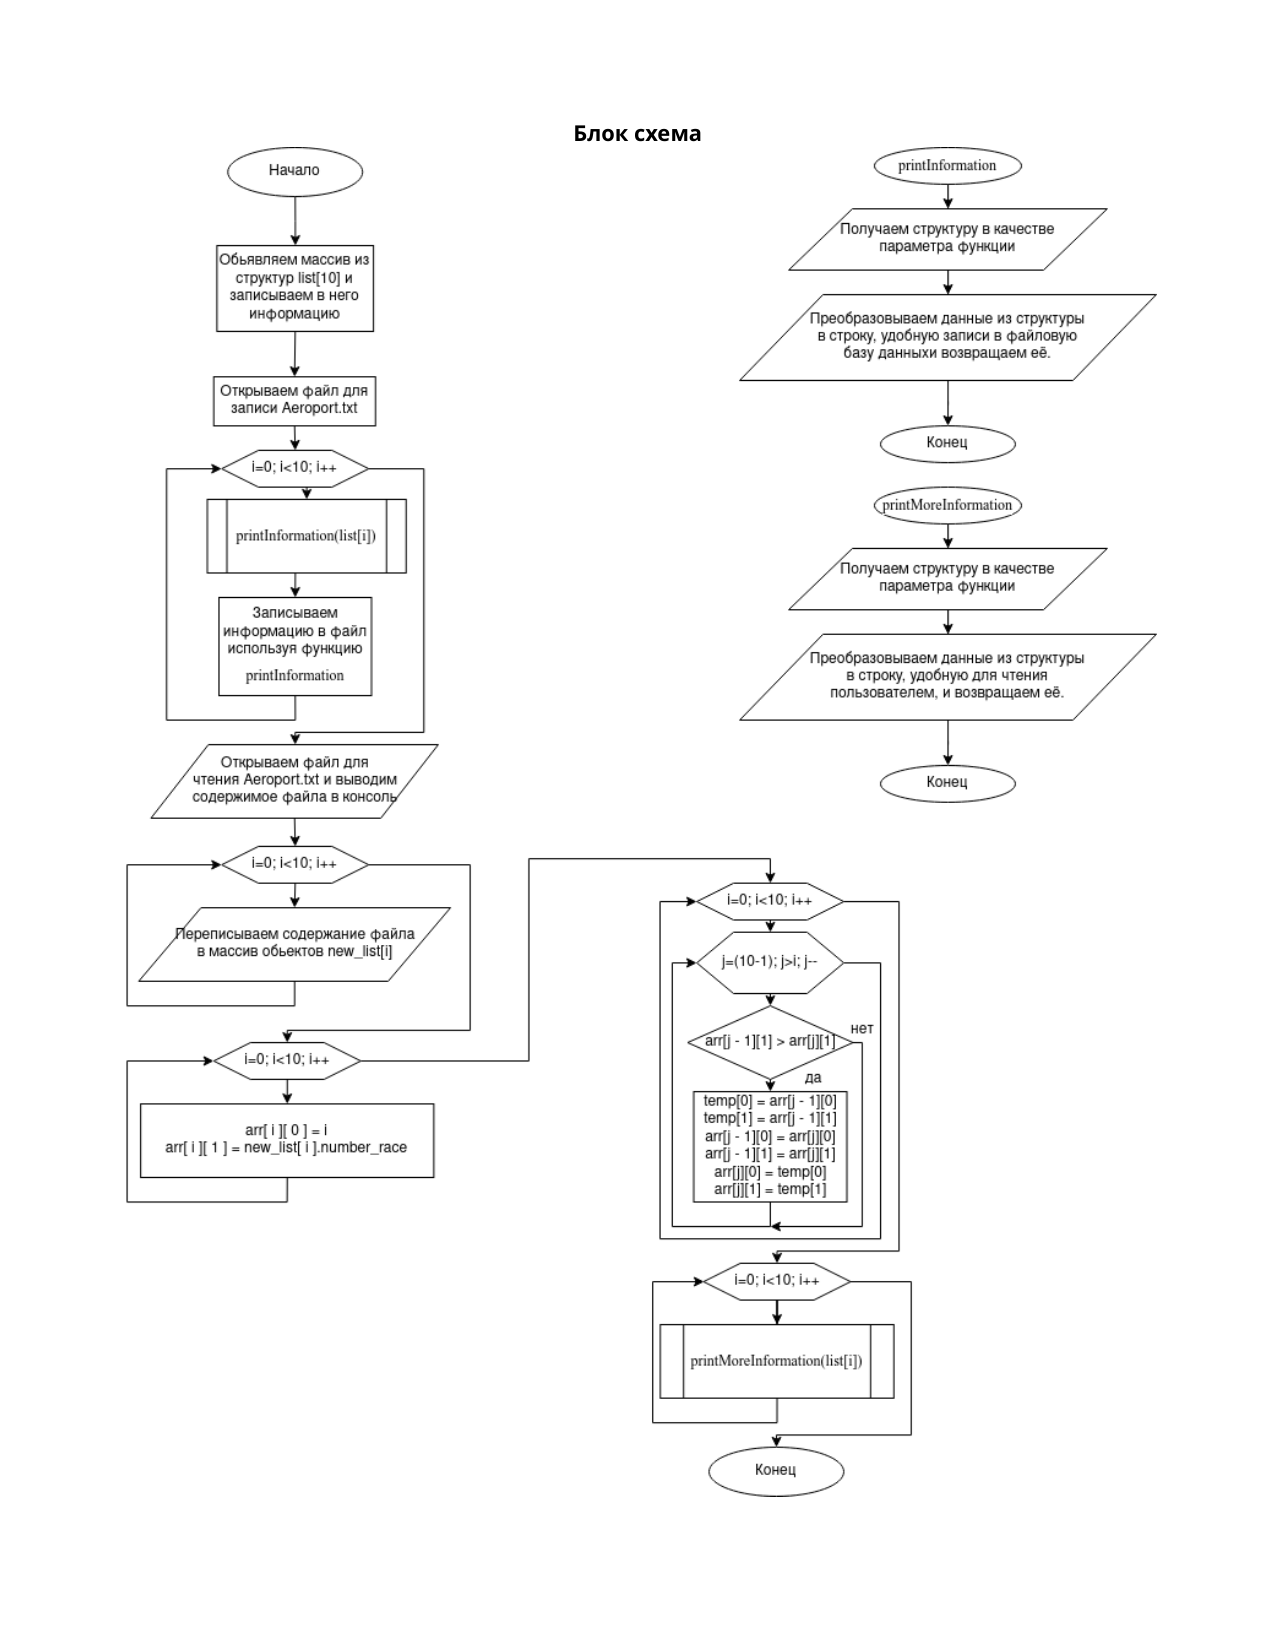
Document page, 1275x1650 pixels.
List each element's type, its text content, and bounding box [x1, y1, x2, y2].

text Блок схема [118, 118, 1157, 147]
picture [118, 147, 1157, 1497]
